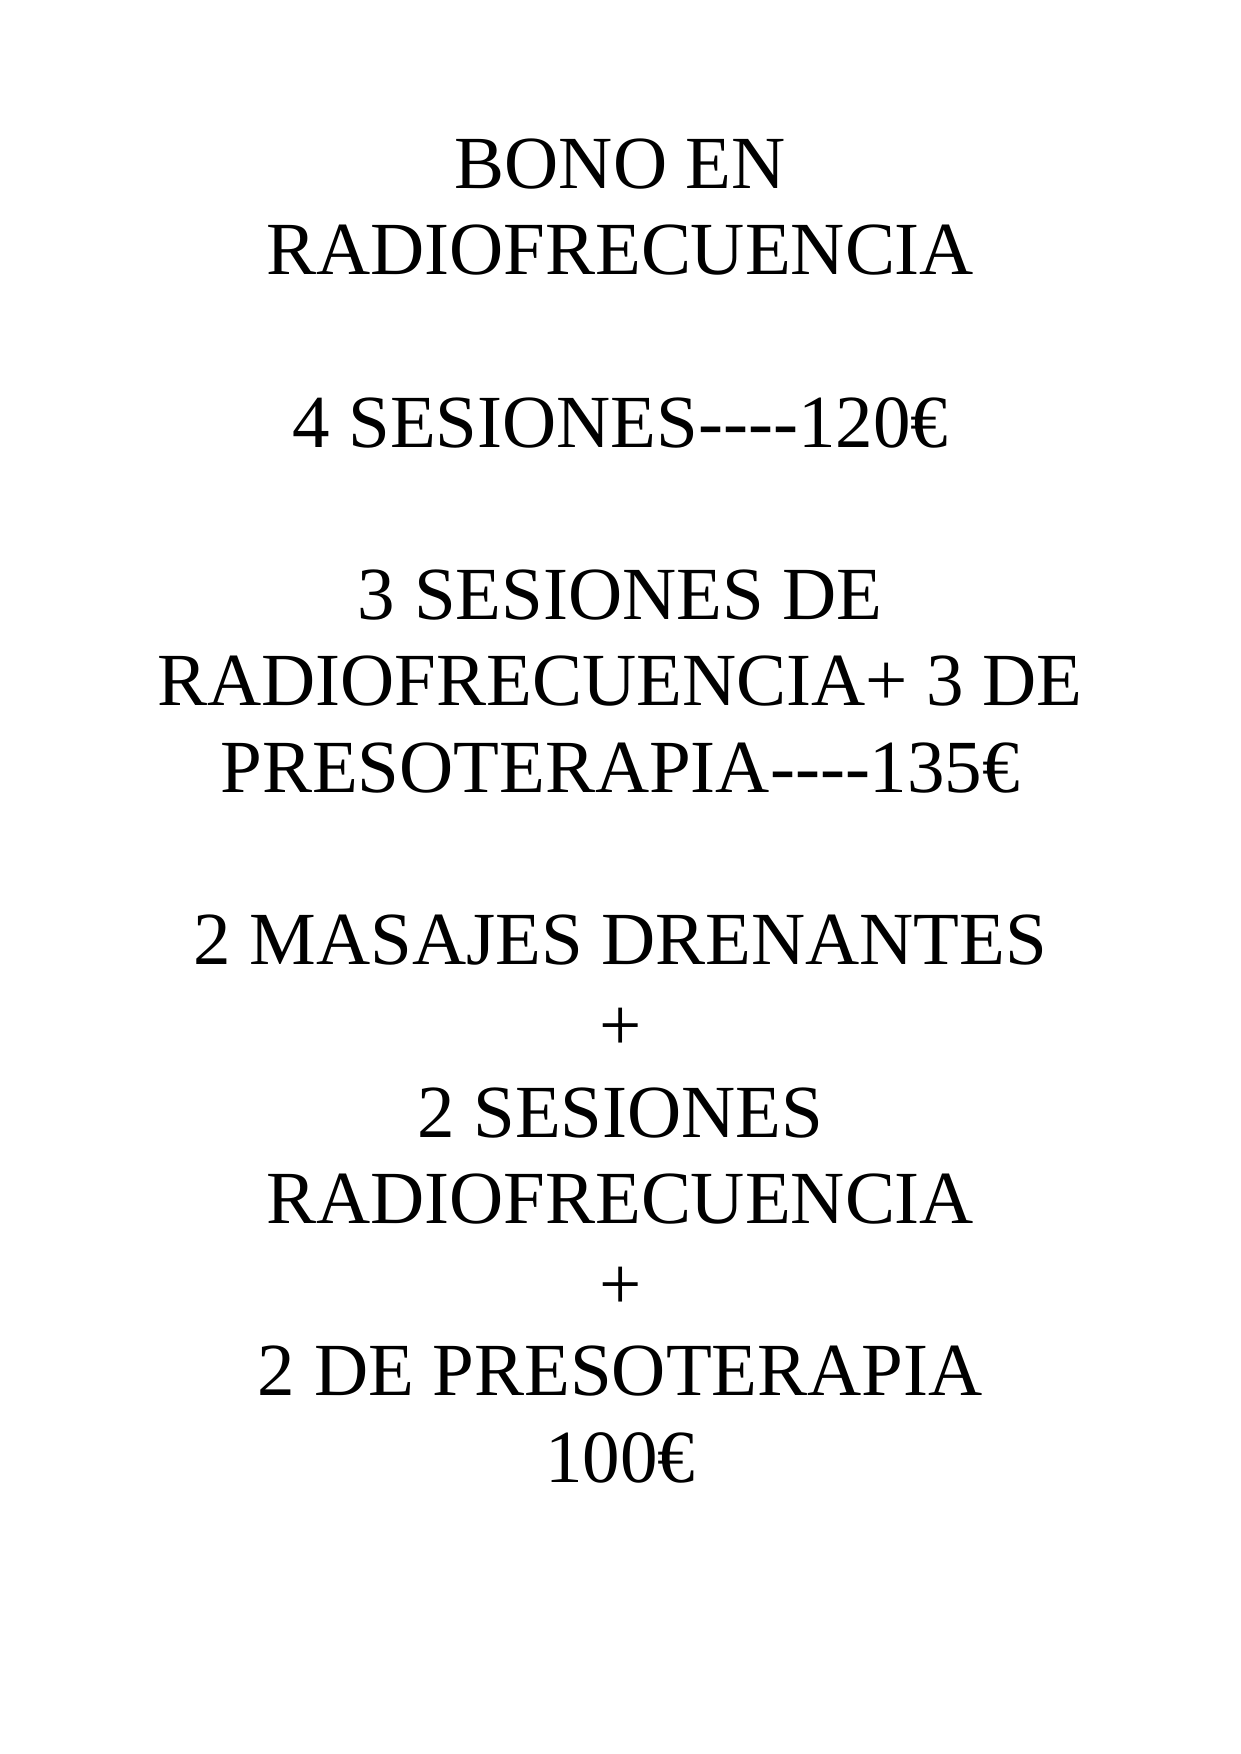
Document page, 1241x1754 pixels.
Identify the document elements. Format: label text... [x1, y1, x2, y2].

text 3 SESIONES DE RADIOFRECUENCIA+ 3 DE PRESOTERAPIA----135€ [118, 549, 1122, 808]
text 2 DE PRESOTERAPIA [118, 1326, 1122, 1412]
text 4 SESIONES----120€ [118, 377, 1122, 463]
text + [118, 1239, 1122, 1326]
text + [118, 981, 1122, 1067]
text 2 SESIONES RADIOFRECUENCIA [118, 1067, 1122, 1239]
text 2 MASAJES DRENANTES [118, 894, 1122, 981]
text BONO EN RADIOFRECUENCIA [118, 118, 1122, 291]
text 100€ [118, 1412, 1122, 1498]
